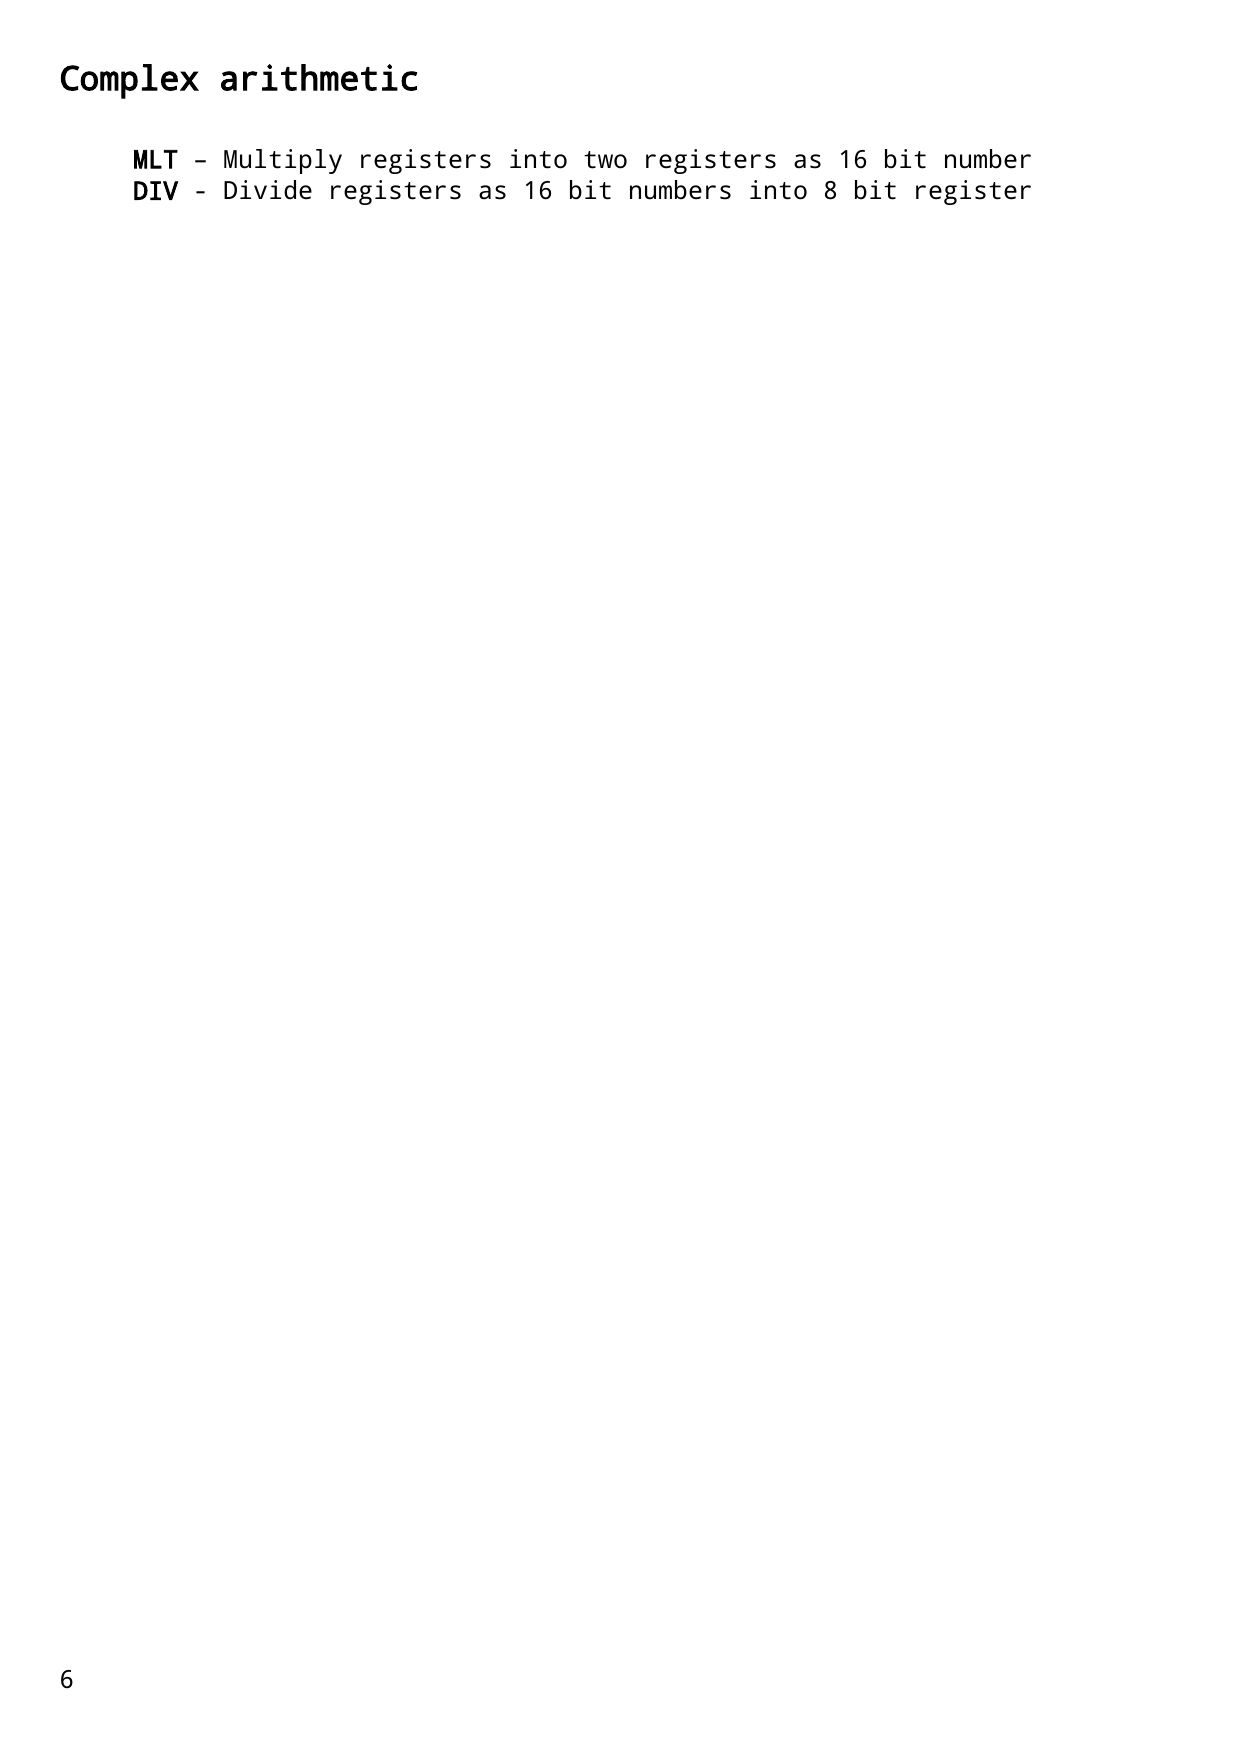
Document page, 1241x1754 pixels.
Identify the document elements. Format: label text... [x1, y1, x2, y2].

text DIV - Divide registers as 16 bit numbers into 8 bit register [59, 176, 1181, 206]
text MLT – Multiply registers into two registers as 16 bit number [59, 137, 1181, 176]
text Complex arithmetic [59, 59, 1181, 98]
